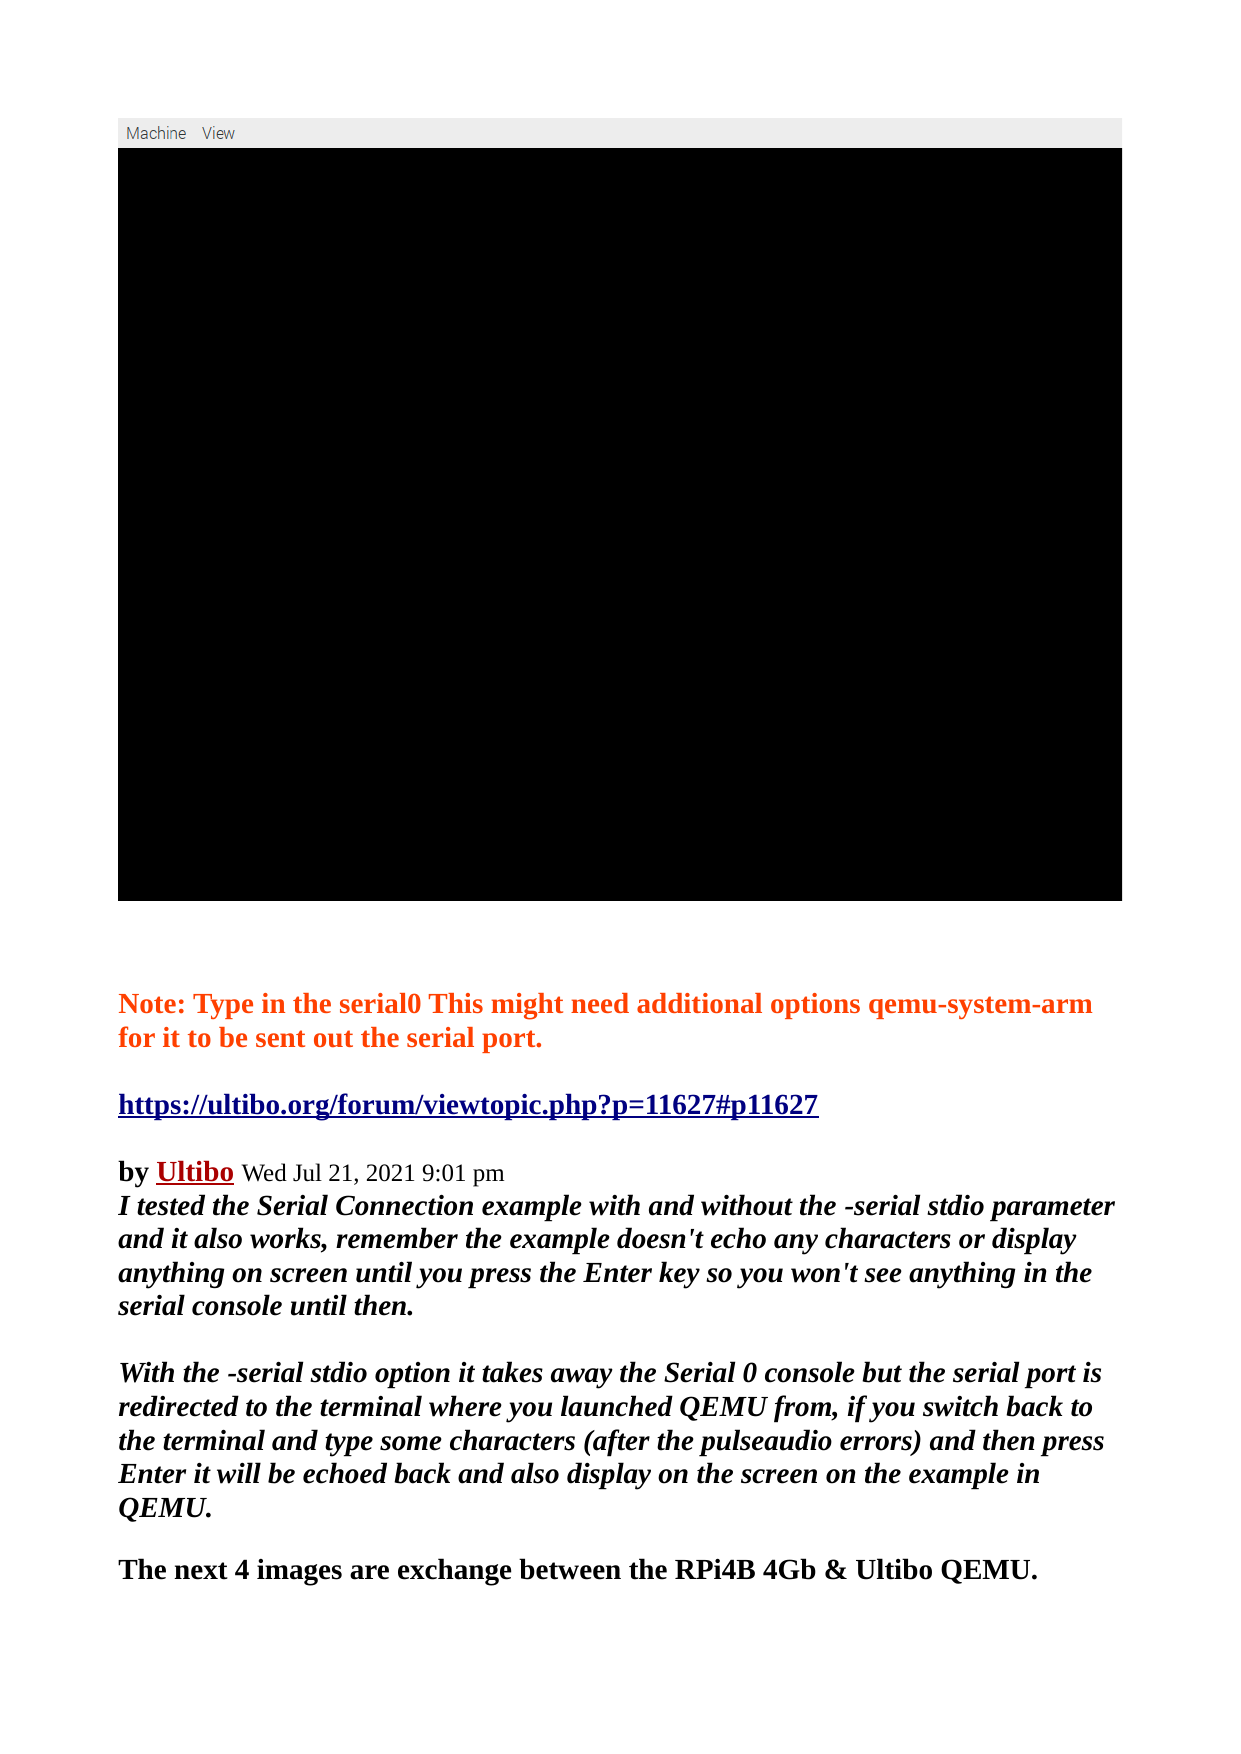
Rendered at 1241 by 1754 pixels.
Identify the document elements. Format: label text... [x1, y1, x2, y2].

picture [118, 118, 1123, 901]
text https://ultibo.org/forum/viewtopic.php?p=11627#p11627 [118, 1087, 1122, 1121]
text The next 4 images are exchange between the RPi4B 4Gb & Ultibo QEMU. [118, 1552, 1122, 1586]
text by Ultibo Wed Jul 21, 2021 9:01 pm [118, 1154, 1122, 1188]
text Note: Type in the serial0 This might need additional options qemu-system-arm for it to be sent out the serial port. [118, 987, 1122, 1054]
text I tested the Serial Connection example with and without the -serial stdio parameter and it also works, remember the example doesn't echo any characters or display anything on screen until you press the Enter key so you won't see anything in the serial console until then. With the -serial stdio option it takes away the Serial 0 console but the serial port is redirected to the terminal where you launched QEMU from, if you switch back to the terminal and type some characters (after the pulseaudio errors) and then press Enter it will be echoed back and also display on the screen on the example in QEMU. [118, 1188, 1122, 1552]
